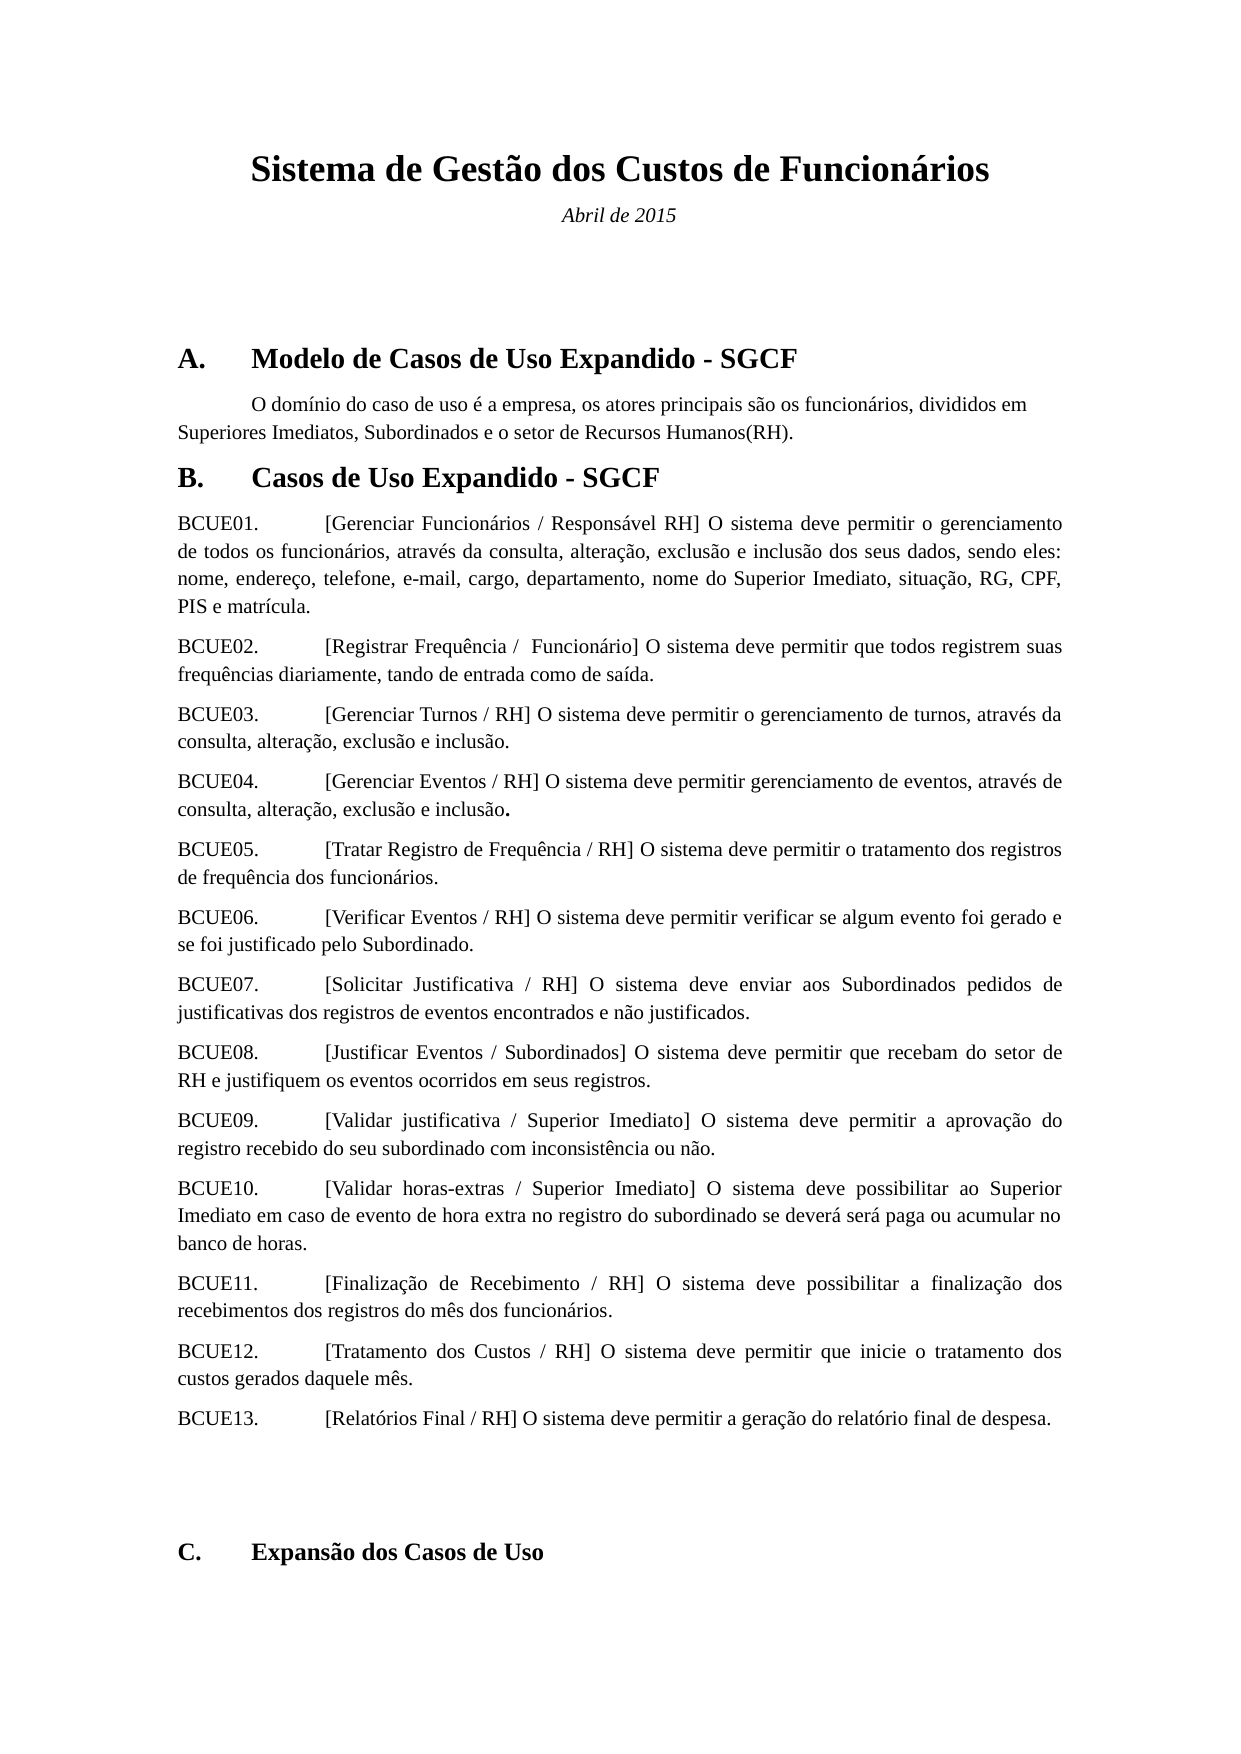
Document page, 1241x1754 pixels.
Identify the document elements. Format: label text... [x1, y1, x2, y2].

text BCUE07. [Solicitar Justificativa / RH] O sistema deve enviar aos Subordinados pedidos de justificativas dos registros de eventos encontrados e não justificados. [177, 972, 1063, 1024]
text BCUE05. [Tratar Registro de Frequência / RH] O sistema deve permitir o tratamento dos registros de frequência dos funcionários. [177, 837, 1063, 889]
text BCUE08. [Justificar Eventos / Subordinados] O sistema deve permitir que recebam do setor de RH e justifiquem os eventos ocorridos em seus registros. [177, 1040, 1063, 1092]
text BCUE09. [Validar justificativa / Superior Imediato] O sistema deve permitir a aprovação do registro recebido do seu subordinado com inconsistência ou não. [177, 1108, 1063, 1159]
text O domínio do caso de uso é a empresa, os atores principais são os funcionários, divididos em Superiores Imediatos, Subordinados e o setor de Recursos Humanos(RH). [177, 392, 1063, 444]
text BCUE13. [Relatórios Final / RH] O sistema deve permitir a geração do relatório final de despesa. [177, 1406, 1063, 1430]
text BCUE12. [Tratamento dos Custos / RH] O sistema deve permitir que inicie o tratamento dos custos gerados daquele mês. [177, 1338, 1063, 1390]
text BCUE11. [Finalização de Recebimento / RH] O sistema deve possibilitar a finalização dos recebimentos dos registros do mês dos funcionários. [177, 1271, 1063, 1322]
text A. Modelo de Casos de Uso Expandido - SGCF [177, 341, 1063, 375]
text BCUE02. [Registrar Frequência / Funcionário] O sistema deve permitir que todos registrem suas frequências diariamente, tando de entrada como de saída. [177, 634, 1063, 686]
text BCUE03. [Gerenciar Turnos / RH] O sistema deve permitir o gerenciamento de turnos, através da consulta, alteração, exclusão e inclusão. [177, 702, 1063, 753]
text BCUE06. [Verificar Eventos / RH] O sistema deve permitir verificar se algum evento foi gerado e se foi justificado pelo Subordinado. [177, 905, 1063, 956]
text B. Casos de Uso Expandido - SGCF [177, 460, 1063, 493]
text BCUE01. [Gerenciar Funcionários / Responsável RH] O sistema deve permitir o gerenciamento de todos os funcionários, através da consulta, alteração, exclusão e inclusão dos seus dados, sendo eles: nome, endereço, telefone, e-mail, cargo, departamento, nome do Superior Imediato, situação, RG, CPF, PIS e matrícula. [177, 511, 1063, 618]
text Sistema de Gestão dos Custos de Funcionários [177, 147, 1063, 190]
text BCUE10. [Validar horas-extras / Superior Imediato] O sistema deve possibilitar ao Superior Imediato em caso de evento de hora extra no registro do subordinado se deverá será paga ou acumular no banco de horas. [177, 1176, 1063, 1255]
text BCUE04. [Gerenciar Eventos / RH] O sistema deve permitir gerenciamento de eventos, através de consulta, alteração, exclusão e inclusão. [177, 769, 1063, 821]
text Abril de 2015 [177, 202, 1063, 227]
text C. Expansão dos Casos de Uso [177, 1537, 1063, 1566]
